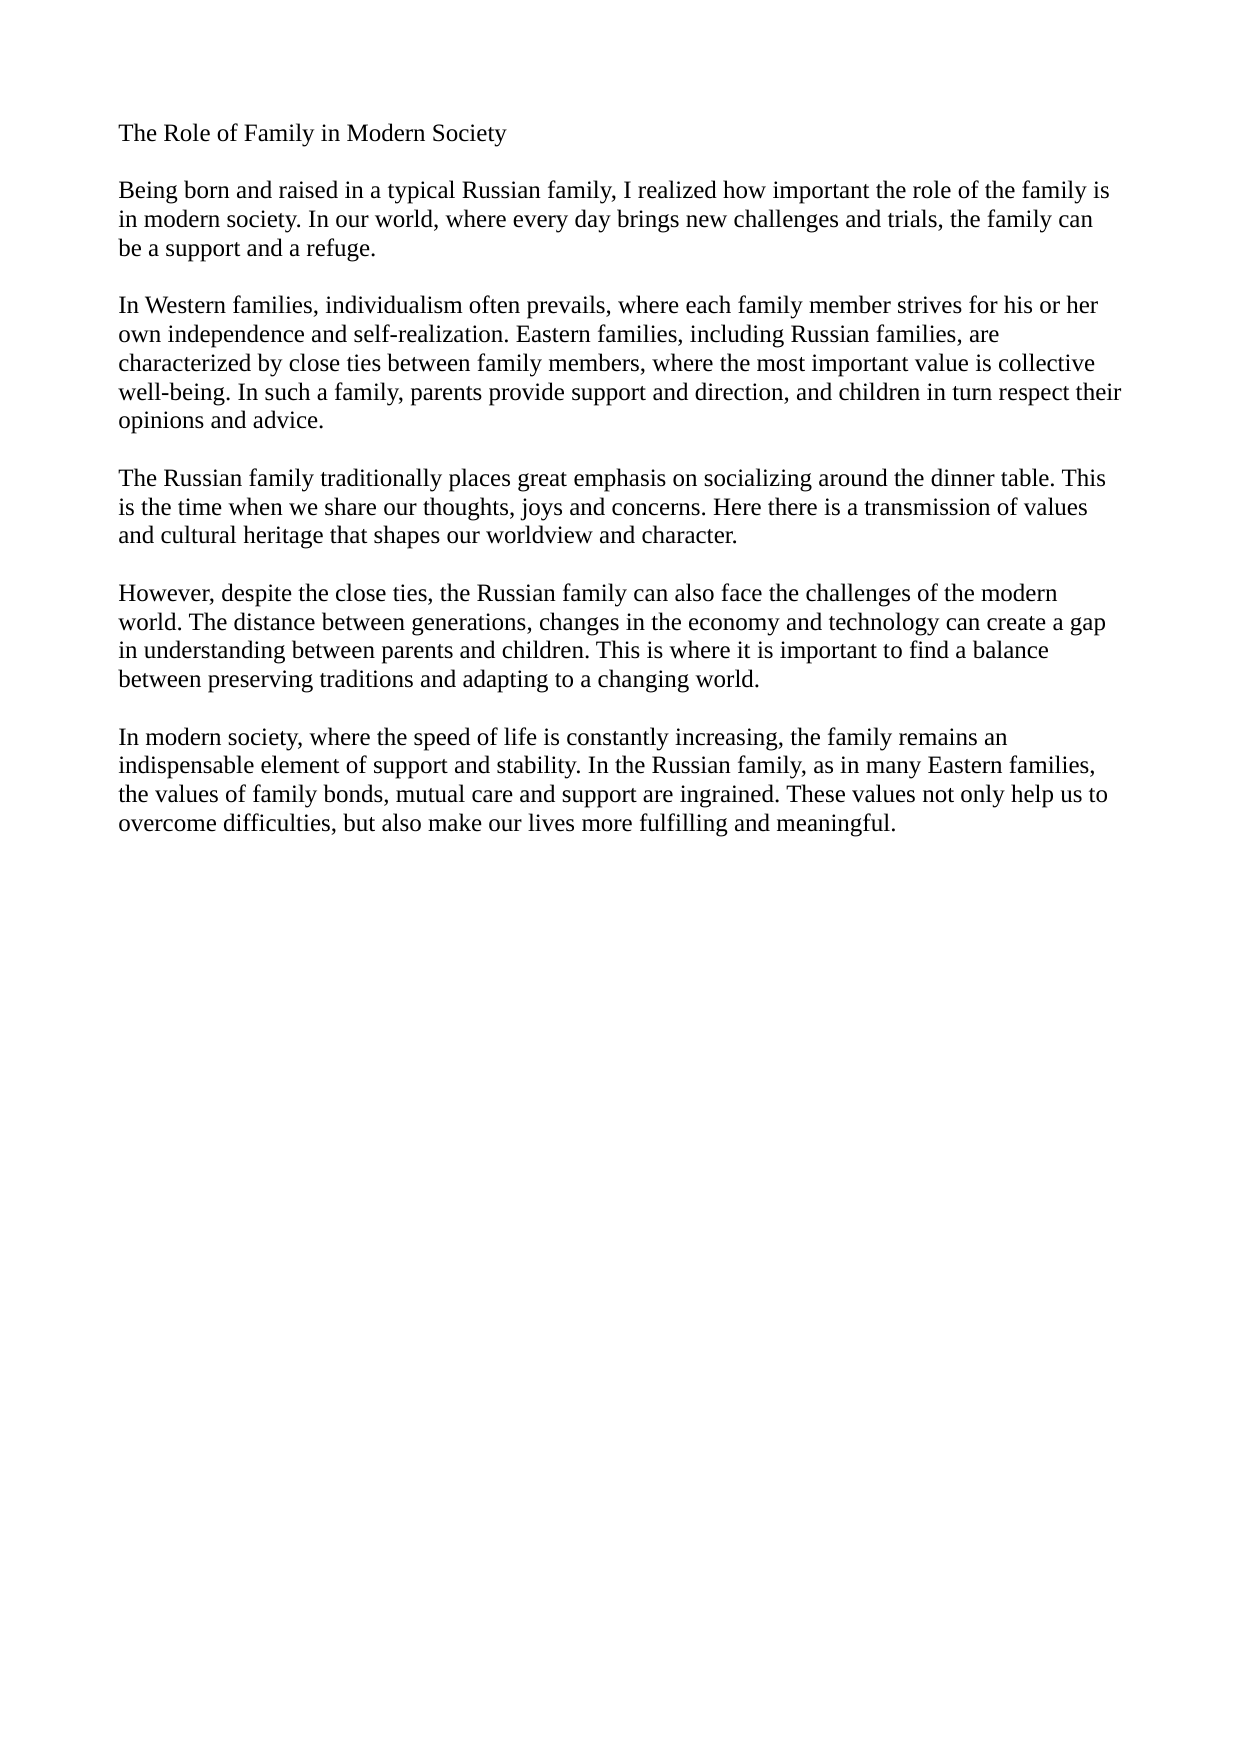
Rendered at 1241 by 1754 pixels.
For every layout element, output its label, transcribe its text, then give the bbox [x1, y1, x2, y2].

text In modern society, where the speed of life is constantly increasing, the family remains an indispensable element of support and stability. In the Russian family, as in many Eastern families, the values of family bonds, mutual care and support are ingrained. These values not only help us to overcome difficulties, but also make our lives more fulfilling and meaningful. [118, 722, 1122, 837]
text Being born and raised in a typical Russian family, I realized how important the role of the family is in modern society. In our world, where every day brings new challenges and trials, the family can be a support and a refuge. [118, 176, 1122, 262]
text In Western families, individualism often prevails, where each family member strives for his or her own independence and self-realization. Eastern families, including Russian families, are characterized by close ties between family members, where the most important value is collective well-being. In such a family, parents provide support and direction, and children in turn respect their opinions and advice. [118, 291, 1122, 434]
text The Russian family traditionally places great emphasis on socializing around the dinner table. This is the time when we share our thoughts, joys and concerns. Here there is a transmission of values and cultural heritage that shapes our worldview and character. [118, 463, 1122, 549]
text However, despite the close ties, the Russian family can also face the challenges of the modern world. The distance between generations, changes in the economy and technology can create a gap in understanding between parents and children. This is where it is important to find a balance between preserving traditions and adapting to a changing world. [118, 578, 1122, 693]
text The Role of Family in Modern Society [118, 118, 1122, 147]
